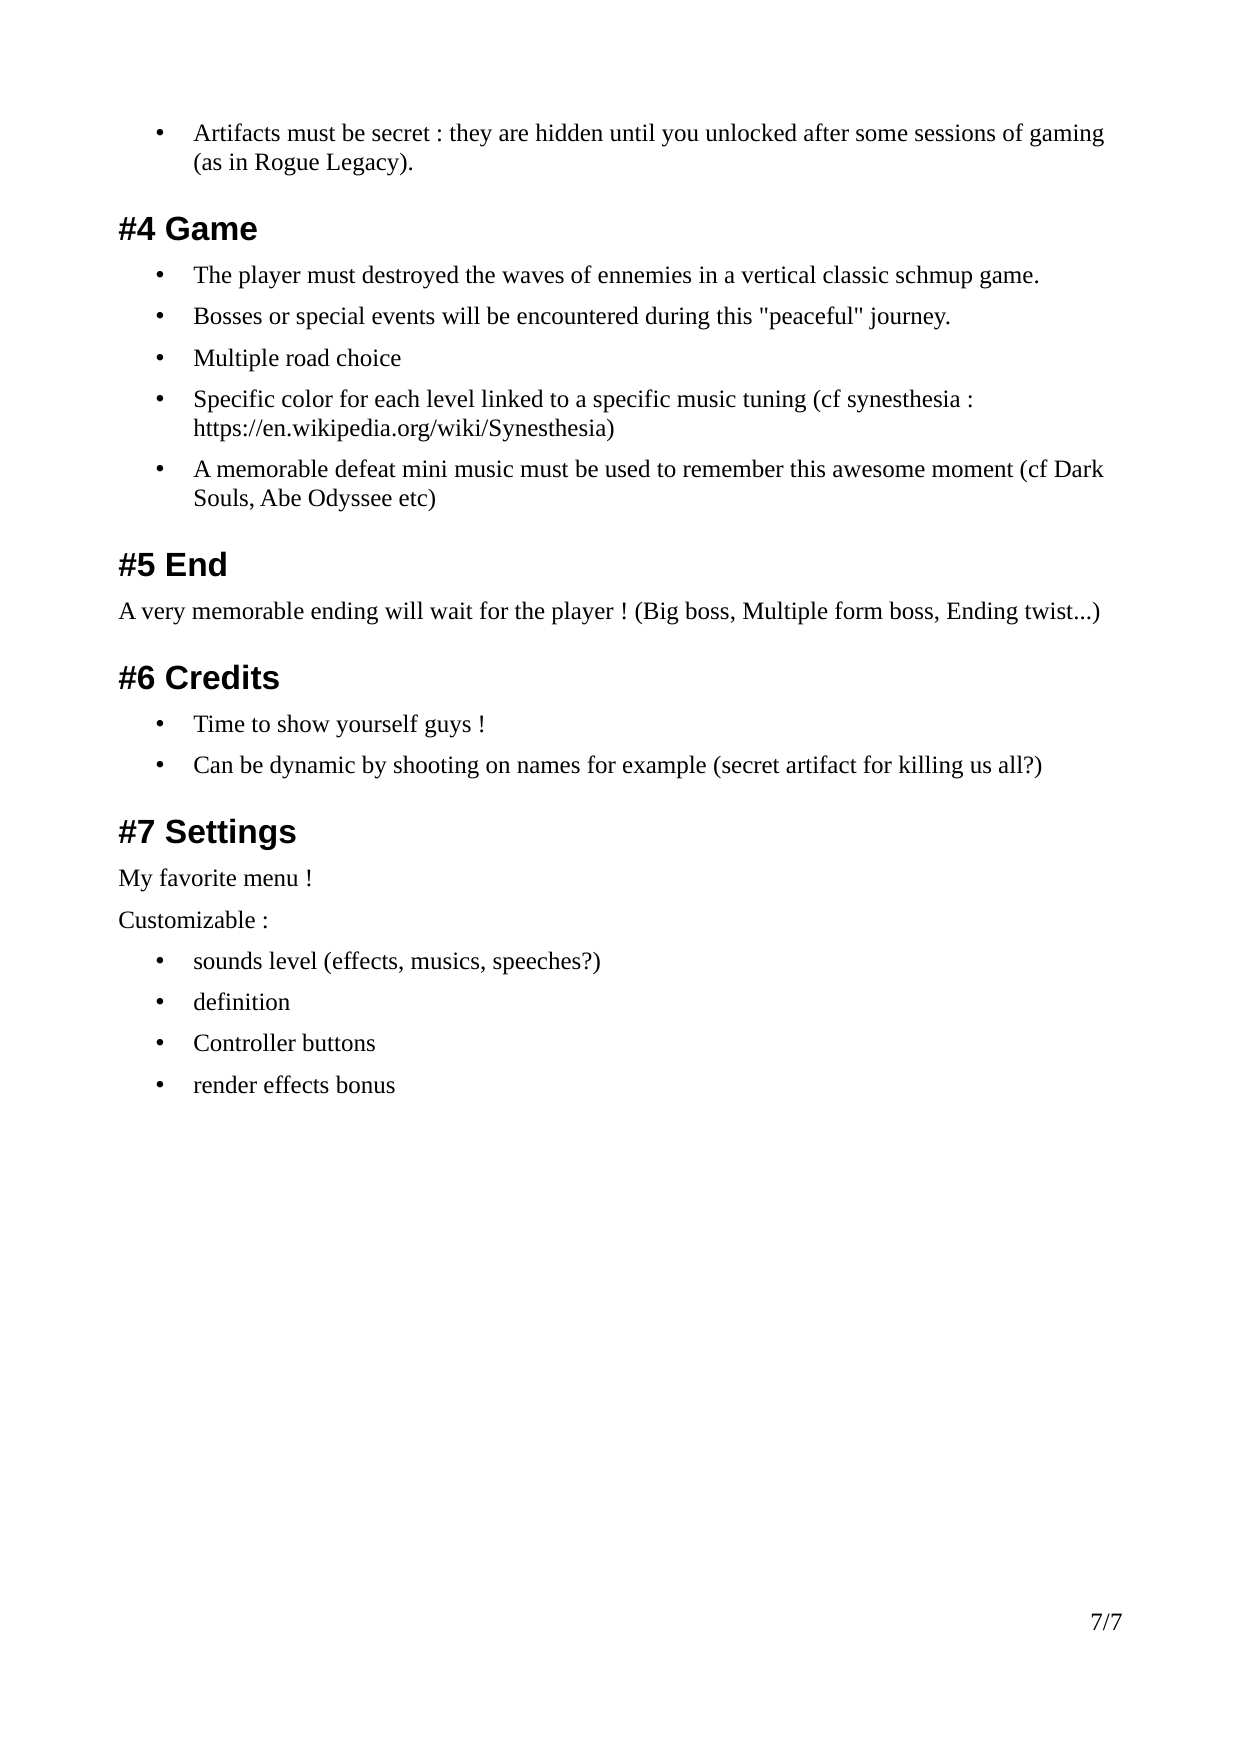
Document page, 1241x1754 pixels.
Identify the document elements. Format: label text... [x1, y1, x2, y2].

list Bosses or special events will be encountered during this "peaceful" journey. [156, 301, 1122, 330]
list Specific color for each level linked to a specific music tuning (cf synesthesia : https://en.wikipedia.org/wiki/Synesthesia) [156, 384, 1122, 441]
list Controller buttons [156, 1028, 1122, 1057]
list Artifacts must be secret : they are hidden until you unlocked after some sessions of gaming (as in Rogue Legacy). [156, 118, 1122, 176]
list Multiple road choice [156, 343, 1122, 371]
list The player must destroyed the waves of ennemies in a vertical classic schmup game. [156, 260, 1122, 289]
subtitle #4 Game [118, 209, 1122, 248]
text My favorite menu ! [118, 863, 1122, 892]
text Customizable : [118, 905, 1122, 933]
list render effects bonus [156, 1070, 1122, 1098]
list Can be dynamic by shooting on names for example (secret artifact for killing us all?) [156, 750, 1122, 779]
list A memorable defeat mini music must be used to remember this awesome moment (cf Dark Souls, Abe Odyssee etc) [156, 454, 1122, 511]
list definition [156, 987, 1122, 1016]
subtitle #5 End [118, 545, 1122, 583]
list Time to show yourself guys ! [156, 709, 1122, 738]
list sounds level (effects, musics, speeches?) [156, 946, 1122, 975]
text A very memorable ending will wait for the player ! (Big boss, Multiple form boss, Ending twist...) [118, 596, 1122, 624]
subtitle #6 Credits [118, 658, 1122, 697]
subtitle #7 Settings [118, 812, 1122, 851]
